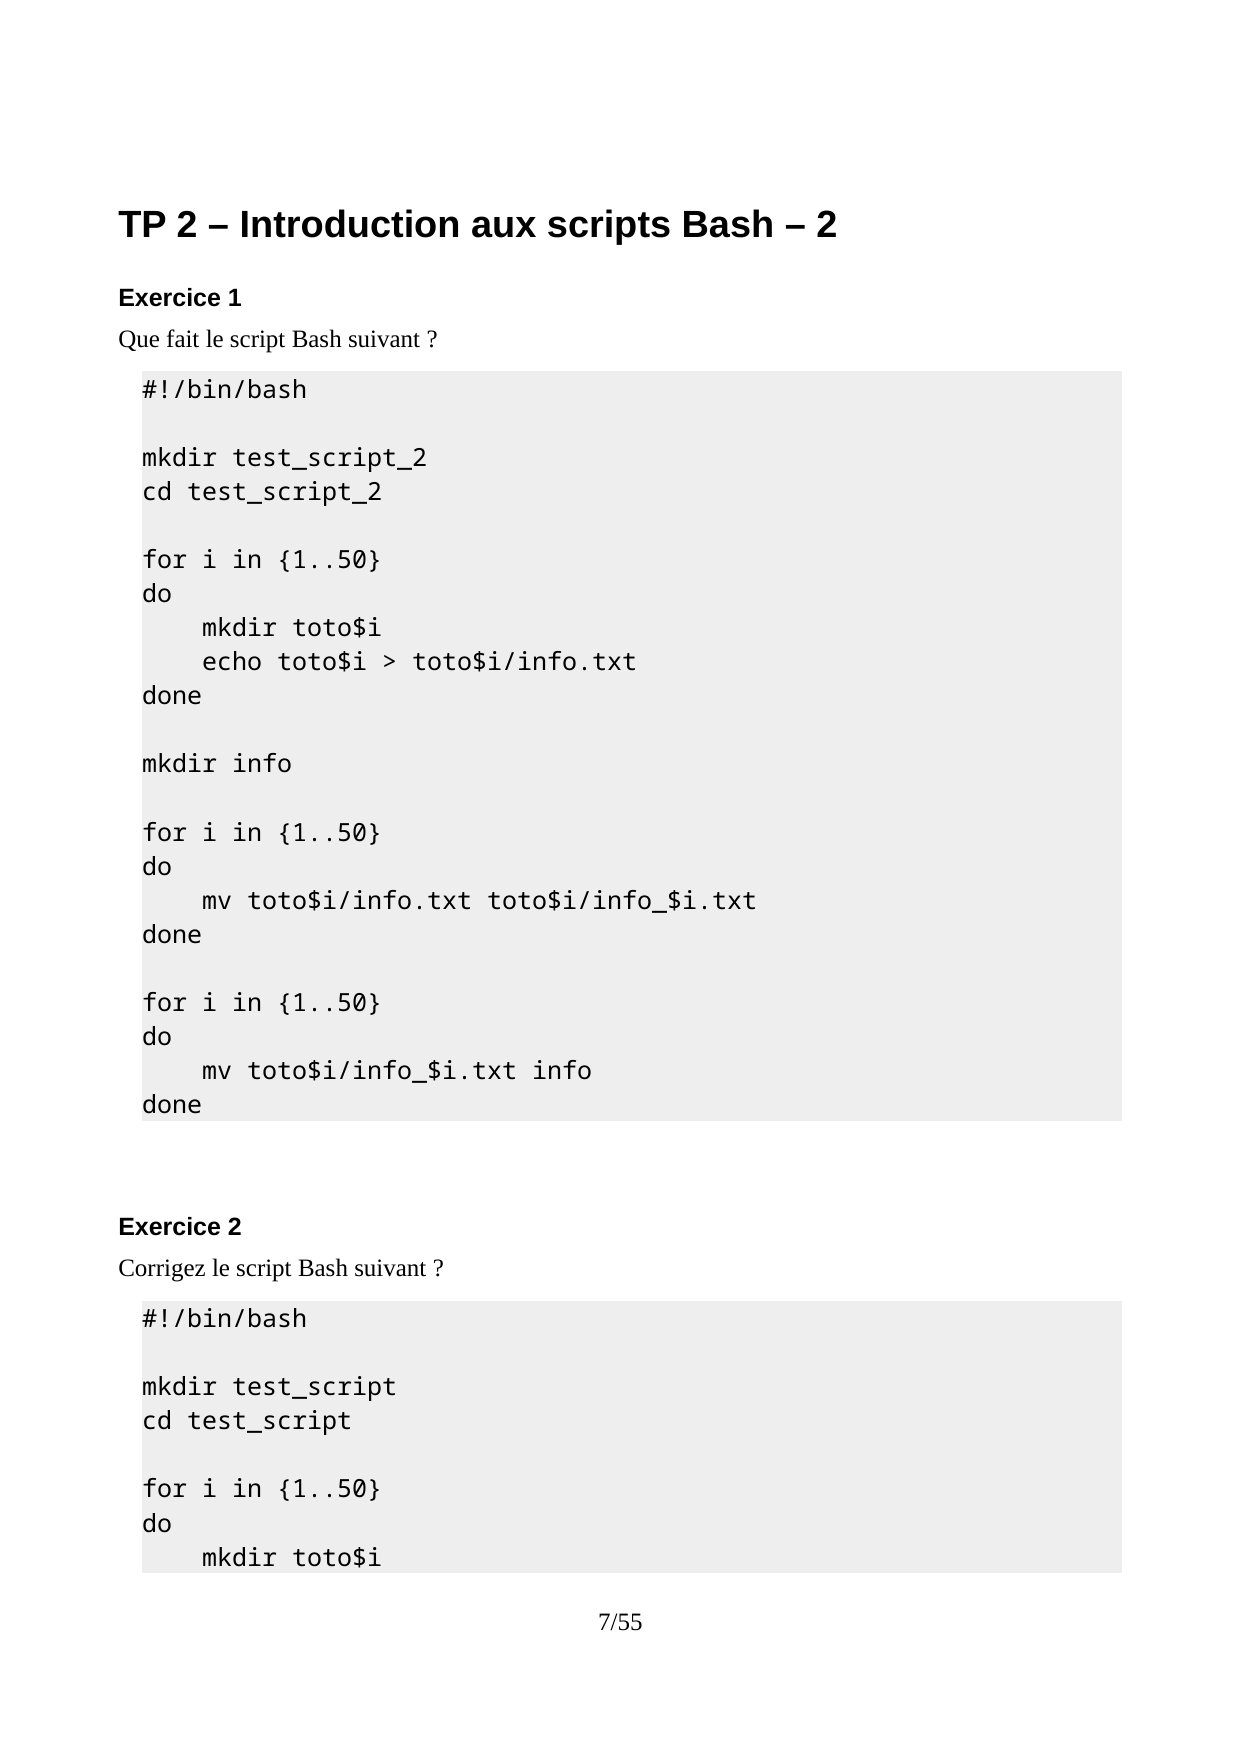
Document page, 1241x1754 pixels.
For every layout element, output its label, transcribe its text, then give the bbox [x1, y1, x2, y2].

text done [142, 916, 1122, 950]
text Que fait le script Bash suivant ? [118, 324, 1122, 352]
text Corrigez le script Bash suivant ? [118, 1253, 1122, 1282]
text for i in {1..50} [142, 814, 1122, 848]
text mkdir info [142, 746, 1122, 780]
text do [142, 1505, 1122, 1539]
subtitle TP 2 – Introduction aux scripts Bash – 2 [118, 201, 1122, 245]
text mv toto$i/info_$i.txt info [142, 1053, 1122, 1087]
text mkdir test_script_2 [142, 439, 1122, 473]
text Exercice 2 [118, 1212, 1122, 1241]
text for i in {1..50} [142, 542, 1122, 576]
text for i in {1..50} [142, 984, 1122, 1018]
text done [142, 678, 1122, 712]
text mkdir test_script [142, 1369, 1122, 1403]
text mkdir toto$i [142, 610, 1122, 644]
text done [142, 1087, 1122, 1121]
text mv toto$i/info.txt toto$i/info_$i.txt [142, 882, 1122, 916]
text mkdir toto$i [142, 1539, 1122, 1573]
text Exercice 1 [118, 282, 1122, 311]
text cd test_script_2 [142, 473, 1122, 508]
text do [142, 848, 1122, 882]
text cd test_script [142, 1403, 1122, 1437]
text #!/bin/bash [142, 1301, 1122, 1335]
text do [142, 1018, 1122, 1053]
text do [142, 576, 1122, 610]
text echo toto$i > toto$i/info.txt [142, 644, 1122, 678]
text for i in {1..50} [142, 1471, 1122, 1505]
text #!/bin/bash [142, 371, 1122, 405]
